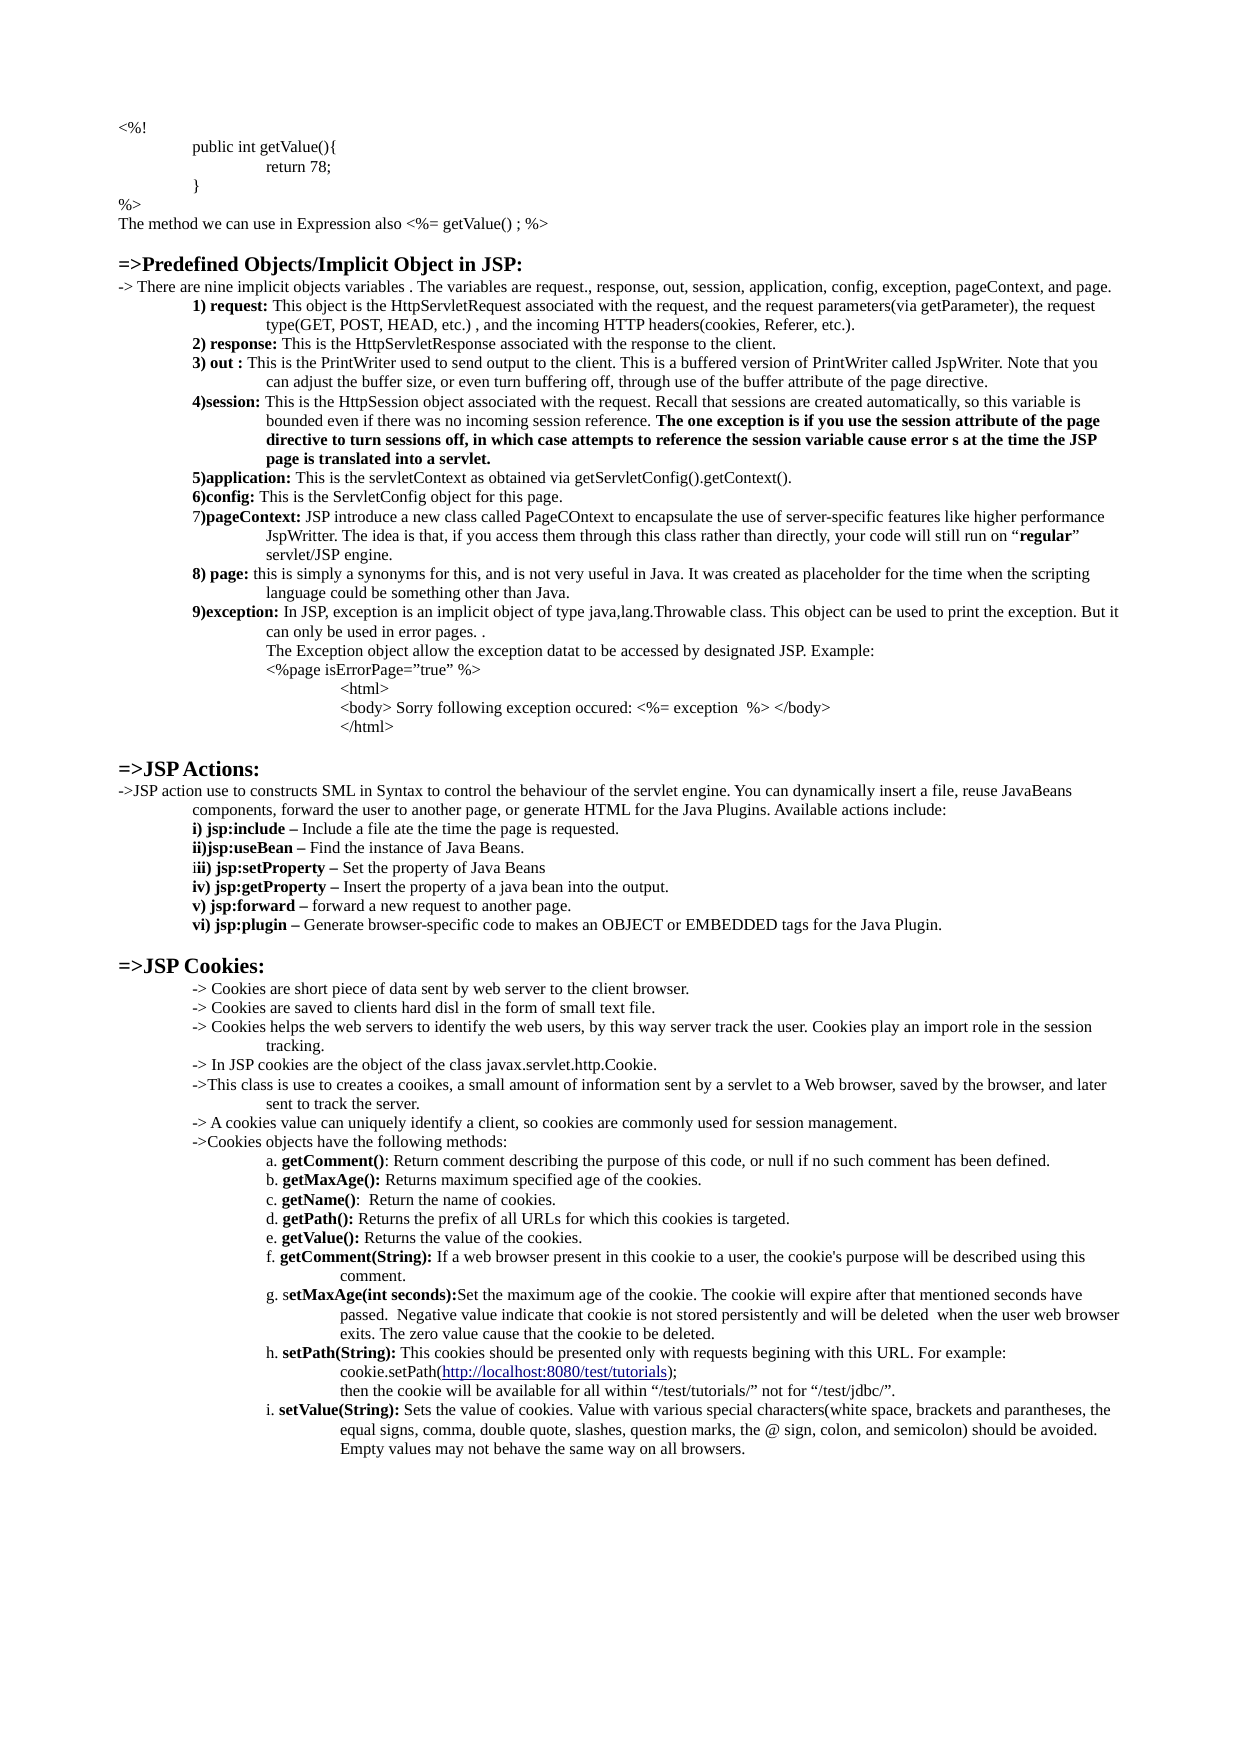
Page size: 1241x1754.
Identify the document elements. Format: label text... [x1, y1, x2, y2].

text h. setPath(String): This cookies should be presented only with requests begining with this URL. For example: [118, 1343, 1122, 1362]
text -> Cookies are short piece of data sent by web server to the client browser. [118, 978, 1122, 998]
text 9)exception: In JSP, exception is an implicit object of type java,lang.Throwable class. This object can be used to print the exception. But it can only be used in error pages. . [118, 602, 1122, 641]
text i) jsp:include – Include a file ate the time the page is requested. [118, 819, 1122, 838]
text vi) jsp:plugin – Generate browser-specific code to makes an OBJECT or EMBEDDED tags for the Java Plugin. [118, 915, 1122, 934]
text public int getValue(){ [118, 137, 1122, 156]
text f. getComment(String): If a web browser present in this cookie to a user, the cookie's purpose will be described using this comment. [118, 1247, 1122, 1285]
text 1) request: This object is the HttpServletRequest associated with the request, and the request parameters(via getParameter), the request type(GET, POST, HEAD, etc.) , and the incoming HTTP headers(cookies, Referer, etc.). [118, 296, 1122, 334]
text v) jsp:forward – forward a new request to another page. [118, 896, 1122, 915]
text <%! [118, 118, 1122, 137]
text %> [118, 195, 1122, 214]
text =>JSP Cookies: [118, 953, 1122, 978]
text iii) jsp:setProperty – Set the property of Java Beans [118, 857, 1122, 877]
text </html> [118, 717, 1122, 736]
text c. getName(): Return the name of cookies. [118, 1189, 1122, 1208]
text 7)pageContext: JSP introduce a new class called PageCOntext to encapsulate the use of server-specific features like higher performance JspWritter. The idea is that, if you access them through this class rather than directly, your code will still run on “regular” servlet/JSP engine. [118, 506, 1122, 564]
text -> Cookies are saved to clients hard disl in the form of small text file. [118, 998, 1122, 1017]
text The method we can use in Expression also <%= getValue() ; %> [118, 214, 1122, 233]
text -> In JSP cookies are the object of the class javax.servlet.http.Cookie. [118, 1055, 1122, 1074]
text 3) out : This is the PrintWriter used to send output to the client. This is a buffered version of PrintWriter called JspWriter. Note that you can adjust the buffer size, or even turn buffering off, through use of the buffer attribute of the page directive. [118, 353, 1122, 391]
text iv) jsp:getProperty – Insert the property of a java bean into the output. [118, 877, 1122, 896]
text i. setValue(String): Sets the value of cookies. Value with various special characters(white space, brackets and parantheses, the equal signs, comma, double quote, slashes, question marks, the @ sign, colon, and semicolon) should be avoided. Empty values may not behave the same way on all browsers. [118, 1400, 1122, 1458]
text -> A cookies value can uniquely identify a client, so cookies are commonly used for session management. [118, 1113, 1122, 1132]
text The Exception object allow the exception datat to be accessed by designated JSP. Example: [118, 641, 1122, 660]
text =>Predefined Objects/Implicit Object in JSP: [118, 252, 1122, 276]
text d. getPath(): Returns the prefix of all URLs for which this cookies is targeted. [118, 1208, 1122, 1228]
text =>JSP Actions: [118, 756, 1122, 781]
text <%page isErrorPage=”true” %> [118, 660, 1122, 679]
text <body> Sorry following exception occured: <%= exception %> </body> [118, 698, 1122, 717]
text <html> [118, 679, 1122, 698]
text g. setMaxAge(int seconds):Set the maximum age of the cookie. The cookie will expire after that mentioned seconds have passed. Negative value indicate that cookie is not stored persistently and will be deleted when the user web browser exits. The zero value cause that the cookie to be deleted. [118, 1285, 1122, 1343]
text b. getMaxAge(): Returns maximum specified age of the cookies. [118, 1170, 1122, 1189]
text then the cookie will be available for all within “/test/tutorials/” not for “/test/jdbc/”. [118, 1381, 1122, 1400]
text 2) response: This is the HttpServletResponse associated with the response to the client. [118, 334, 1122, 353]
text 4)session: This is the HttpSession object associated with the request. Recall that sessions are created automatically, so this variable is bounded even if there was no incoming session reference. The one exception is if you use the session attribute of the page directive to turn sessions off, in which case attempts to reference the session variable cause error s at the time the JSP page is translated into a servlet. [118, 391, 1122, 468]
text e. getValue(): Returns the value of the cookies. [118, 1228, 1122, 1247]
text -> There are nine implicit objects variables . The variables are request., response, out, session, application, config, exception, pageContext, and page. [118, 276, 1122, 296]
text ->JSP action use to constructs SML in Syntax to control the behaviour of the servlet engine. You can dynamically insert a file, reuse JavaBeans components, forward the user to another page, or generate HTML for the Java Plugins. Available actions include: [118, 781, 1122, 819]
text return 78; [118, 156, 1122, 176]
text ii)jsp:useBean – Find the instance of Java Beans. [118, 838, 1122, 857]
text cookie.setPath(http://localhost:8080/test/tutorials); [118, 1362, 1122, 1381]
text 6)config: This is the ServletConfig object for this page. [118, 487, 1122, 506]
text -> Cookies helps the web servers to identify the web users, by this way server track the user. Cookies play an import role in the session tracking. [118, 1017, 1122, 1055]
text ->This class is use to creates a cooikes, a small amount of information sent by a servlet to a Web browser, saved by the browser, and later sent to track the server. [118, 1074, 1122, 1113]
text 5)application: This is the servletContext as obtained via getServletConfig().getContext(). [118, 468, 1122, 487]
text } [118, 176, 1122, 195]
text 8) page: this is simply a synonyms for this, and is not very useful in Java. It was created as placeholder for the time when the scripting language could be something other than Java. [118, 564, 1122, 602]
text ->Cookies objects have the following methods: [118, 1132, 1122, 1151]
text a. getComment(): Return comment describing the purpose of this code, or null if no such comment has been defined. [118, 1151, 1122, 1170]
